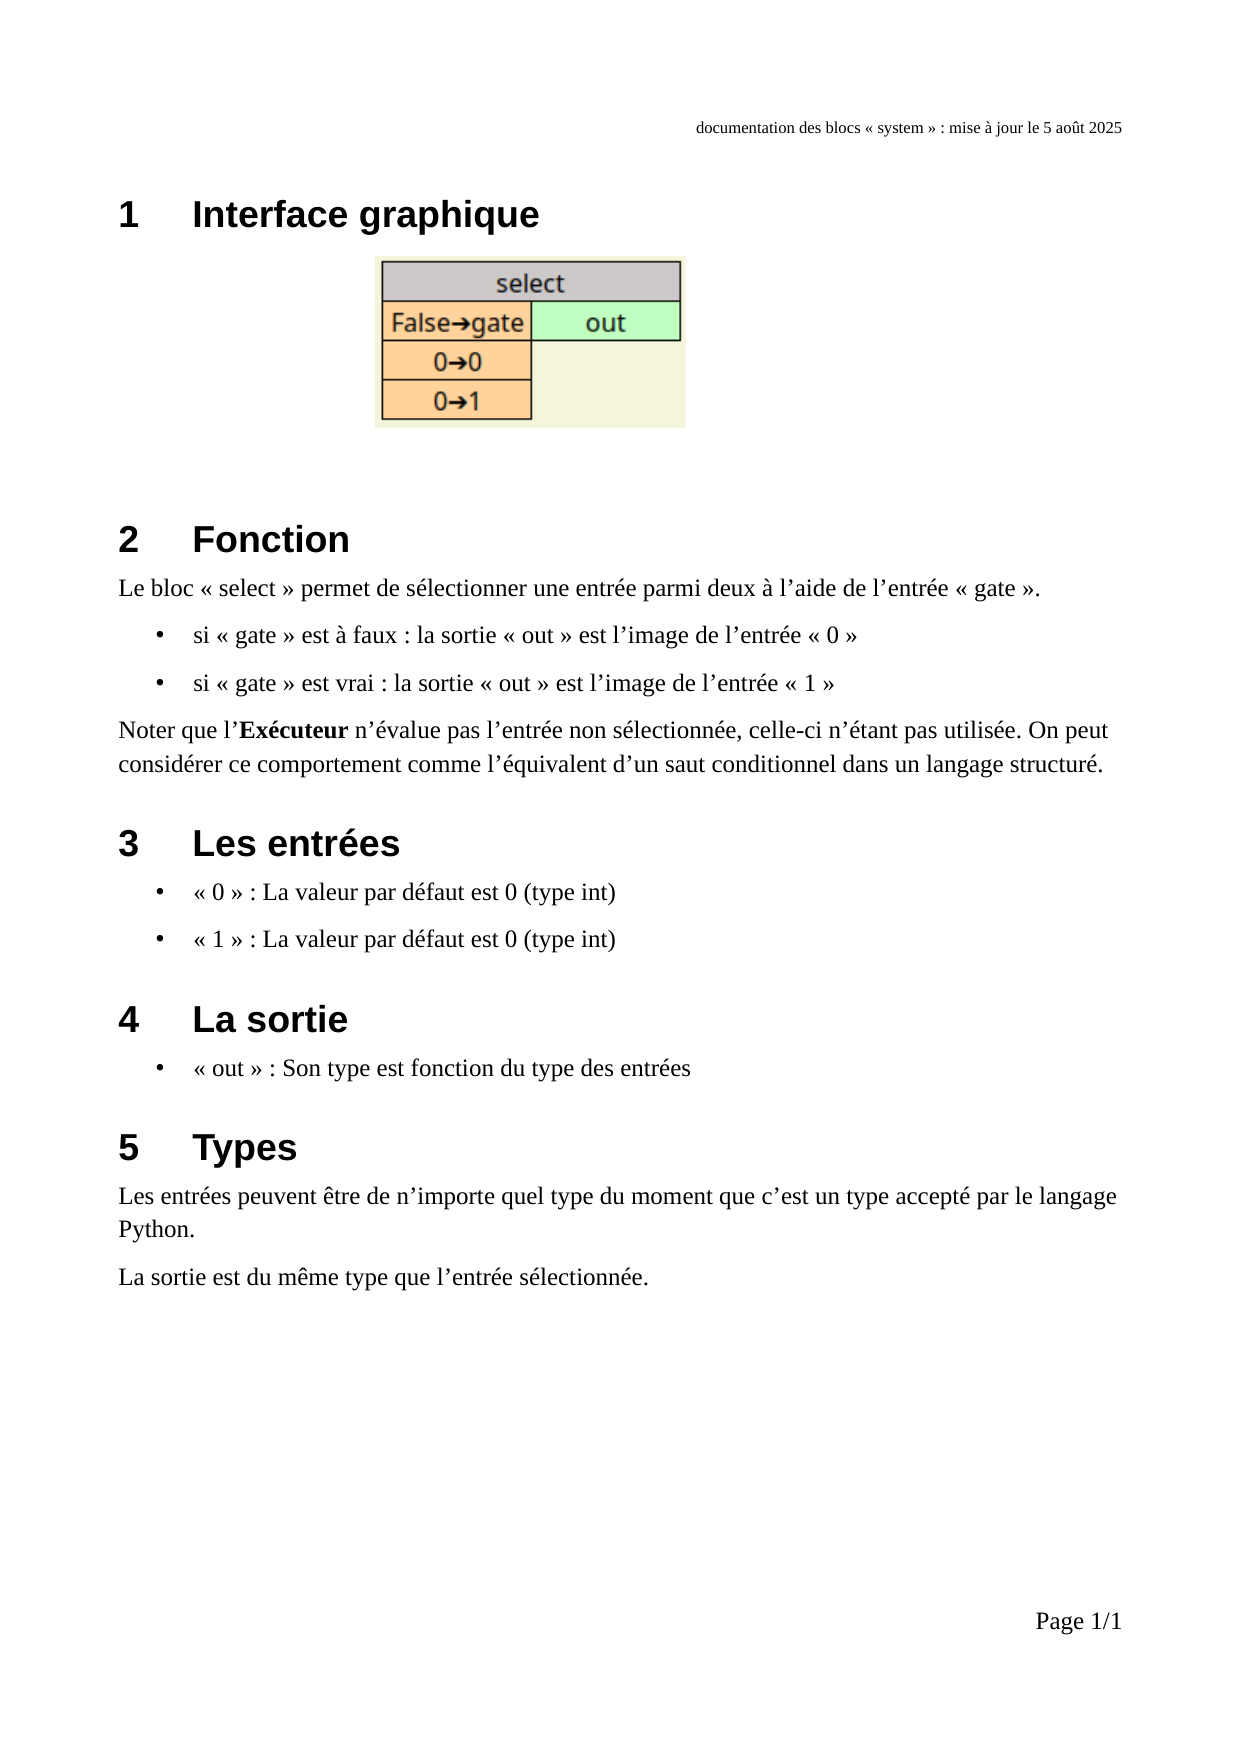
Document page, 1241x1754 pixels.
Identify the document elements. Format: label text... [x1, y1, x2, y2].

list si « gate » est à faux : la sortie « out » est l’image de l’entrée « 0 » [156, 620, 1122, 649]
text Les entrées peuvent être de n’importe quel type du moment que c’est un type accepté par le langage Python. [118, 1181, 1122, 1243]
text La sortie est du même type que l’entrée sélectionnée. [118, 1262, 1122, 1290]
list « 1 » : La valeur par défaut est 0 (type int) [156, 924, 1122, 953]
subtitle Les entrées [118, 821, 1122, 864]
subtitle Fonction [118, 517, 1122, 560]
text Le bloc « select » permet de sélectionner une entrée parmi deux à l’aide de l’entrée « gate ». [118, 573, 1122, 602]
subtitle La sortie [118, 997, 1122, 1040]
text Noter que l’Exécuteur n’évalue pas l’entrée non sélectionnée, celle-ci n’étant pas utilisée. On peut considérer ce comportement comme l’équivalent d’un saut conditionnel dans un langage structuré. [118, 716, 1122, 777]
subtitle Types [118, 1125, 1122, 1168]
list « 0 » : La valeur par défaut est 0 (type int) [156, 877, 1122, 906]
subtitle Interface graphique [118, 192, 1122, 235]
list si « gate » est vrai : la sortie « out » est l’image de l’entrée « 1 » [156, 668, 1122, 697]
picture [374, 256, 686, 428]
list « out » : Son type est fonction du type des entrées [156, 1053, 1122, 1081]
